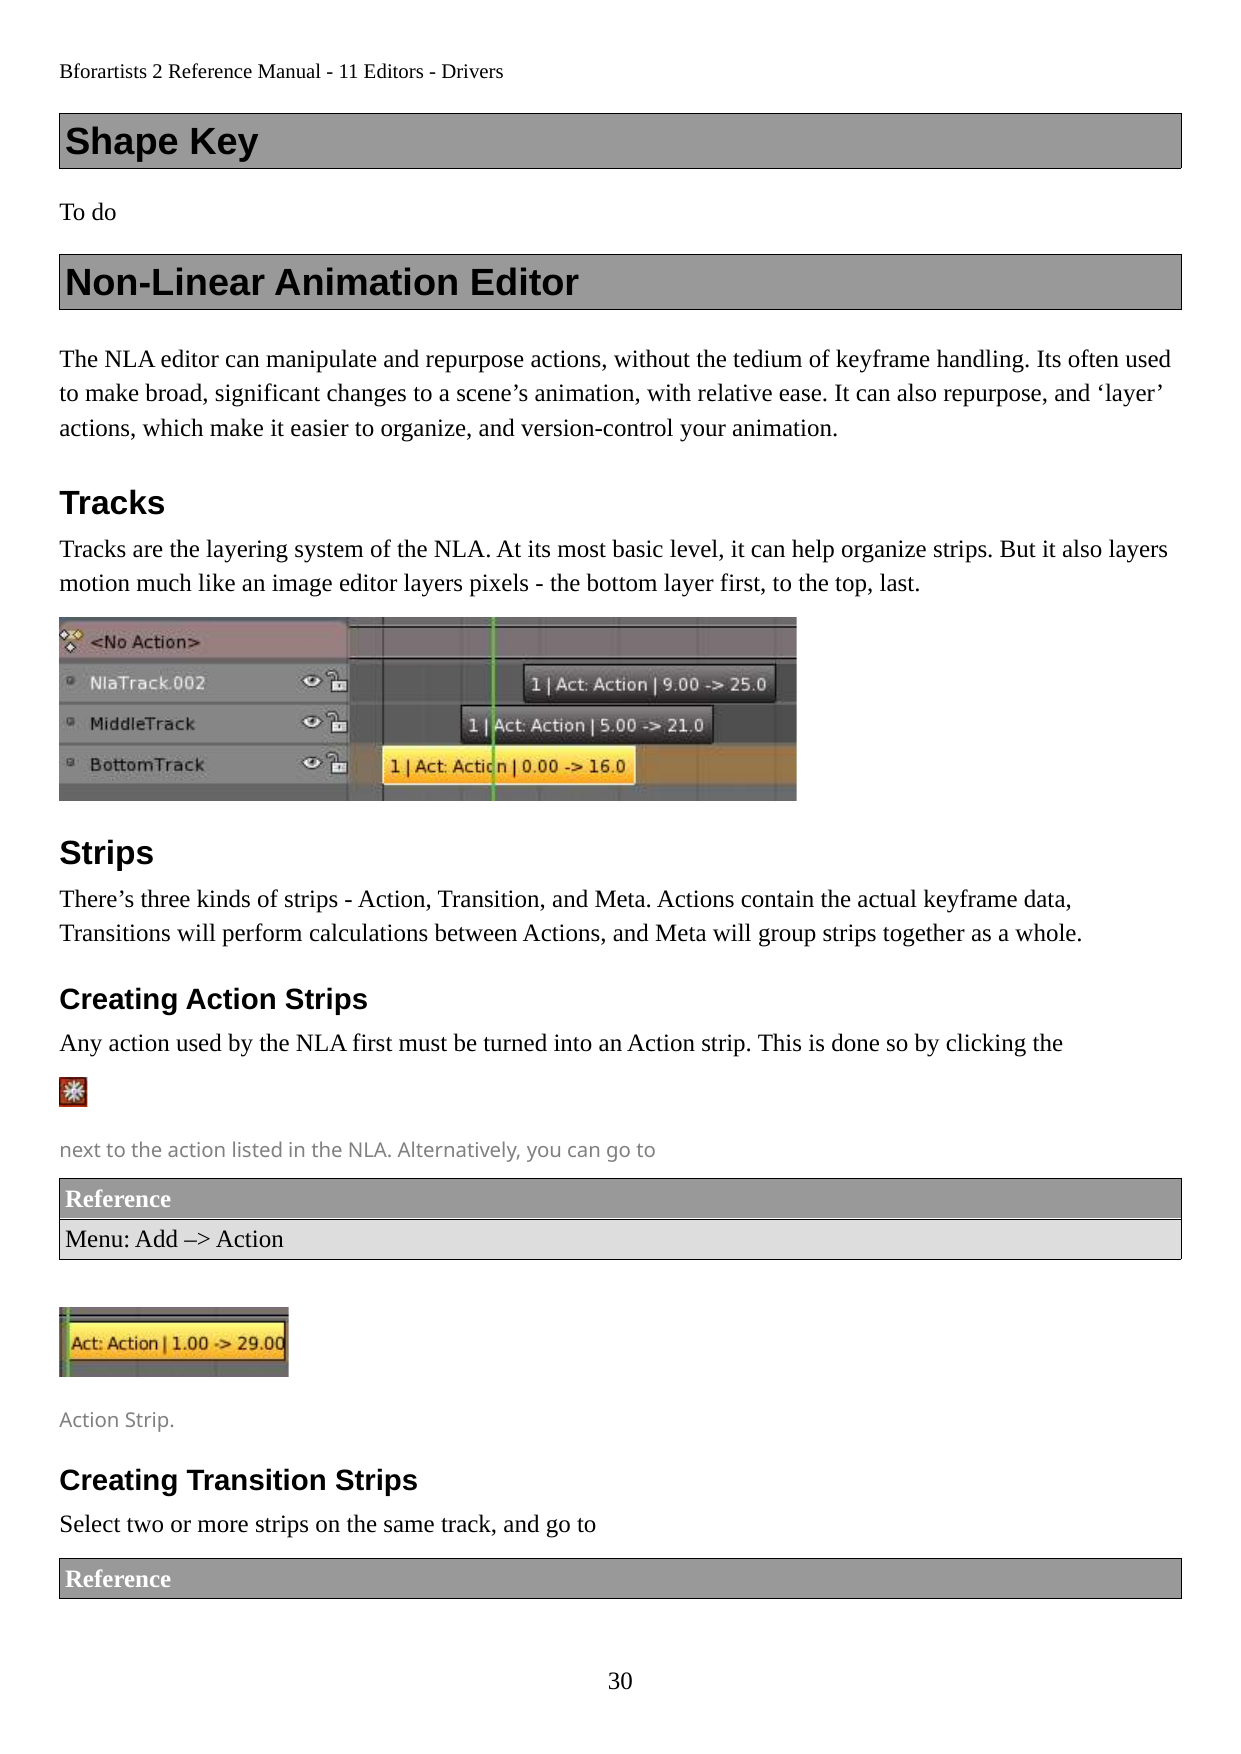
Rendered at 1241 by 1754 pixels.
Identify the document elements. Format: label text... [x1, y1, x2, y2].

subtitle Creating Transition Strips [59, 1463, 1181, 1496]
table_header Reference [60, 1559, 1181, 1598]
text Action Strip. [59, 1402, 1181, 1433]
picture [59, 617, 797, 801]
text To do [59, 169, 1181, 225]
table_header Non-Linear Animation Editor [60, 255, 1181, 309]
table_header Reference [60, 1179, 1181, 1218]
subtitle Creating Action Strips [59, 982, 1181, 1016]
text Tracks are the layering system of the NLA. At its most basic level, it can help organize strips. But it also layers motion much like an image editor layers pixels - the bottom layer first, to the top, last. [59, 534, 1181, 597]
text Any action used by the NLA first must be turned into an Action strip. This is done so by clicking the [59, 1028, 1181, 1057]
picture [59, 1077, 88, 1107]
picture [59, 1307, 289, 1377]
table_cell Menu: Add –> Action [60, 1220, 1181, 1259]
text Select two or more strips on the same track, and go to [59, 1509, 1181, 1538]
subtitle Tracks [59, 483, 1181, 521]
text There’s three kinds of strips - Action, Transition, and Meta. Actions contain the actual keyframe data, Transitions will perform calculations between Actions, and Meta will group strips together as a whole. [59, 884, 1181, 947]
table_header Shape Key [60, 114, 1181, 168]
text next to the action listed in the NLA. Alternatively, you can go to [59, 1132, 1181, 1163]
subtitle Strips [59, 832, 1181, 871]
text The NLA editor can manipulate and repurpose actions, without the tedium of keyframe handling. Its often used to make broad, significant changes to a scene’s animation, with relative ease. It can also repurpose, and ‘layer’ actions, which make it easier to organize, and version-control your animation. [59, 344, 1181, 442]
